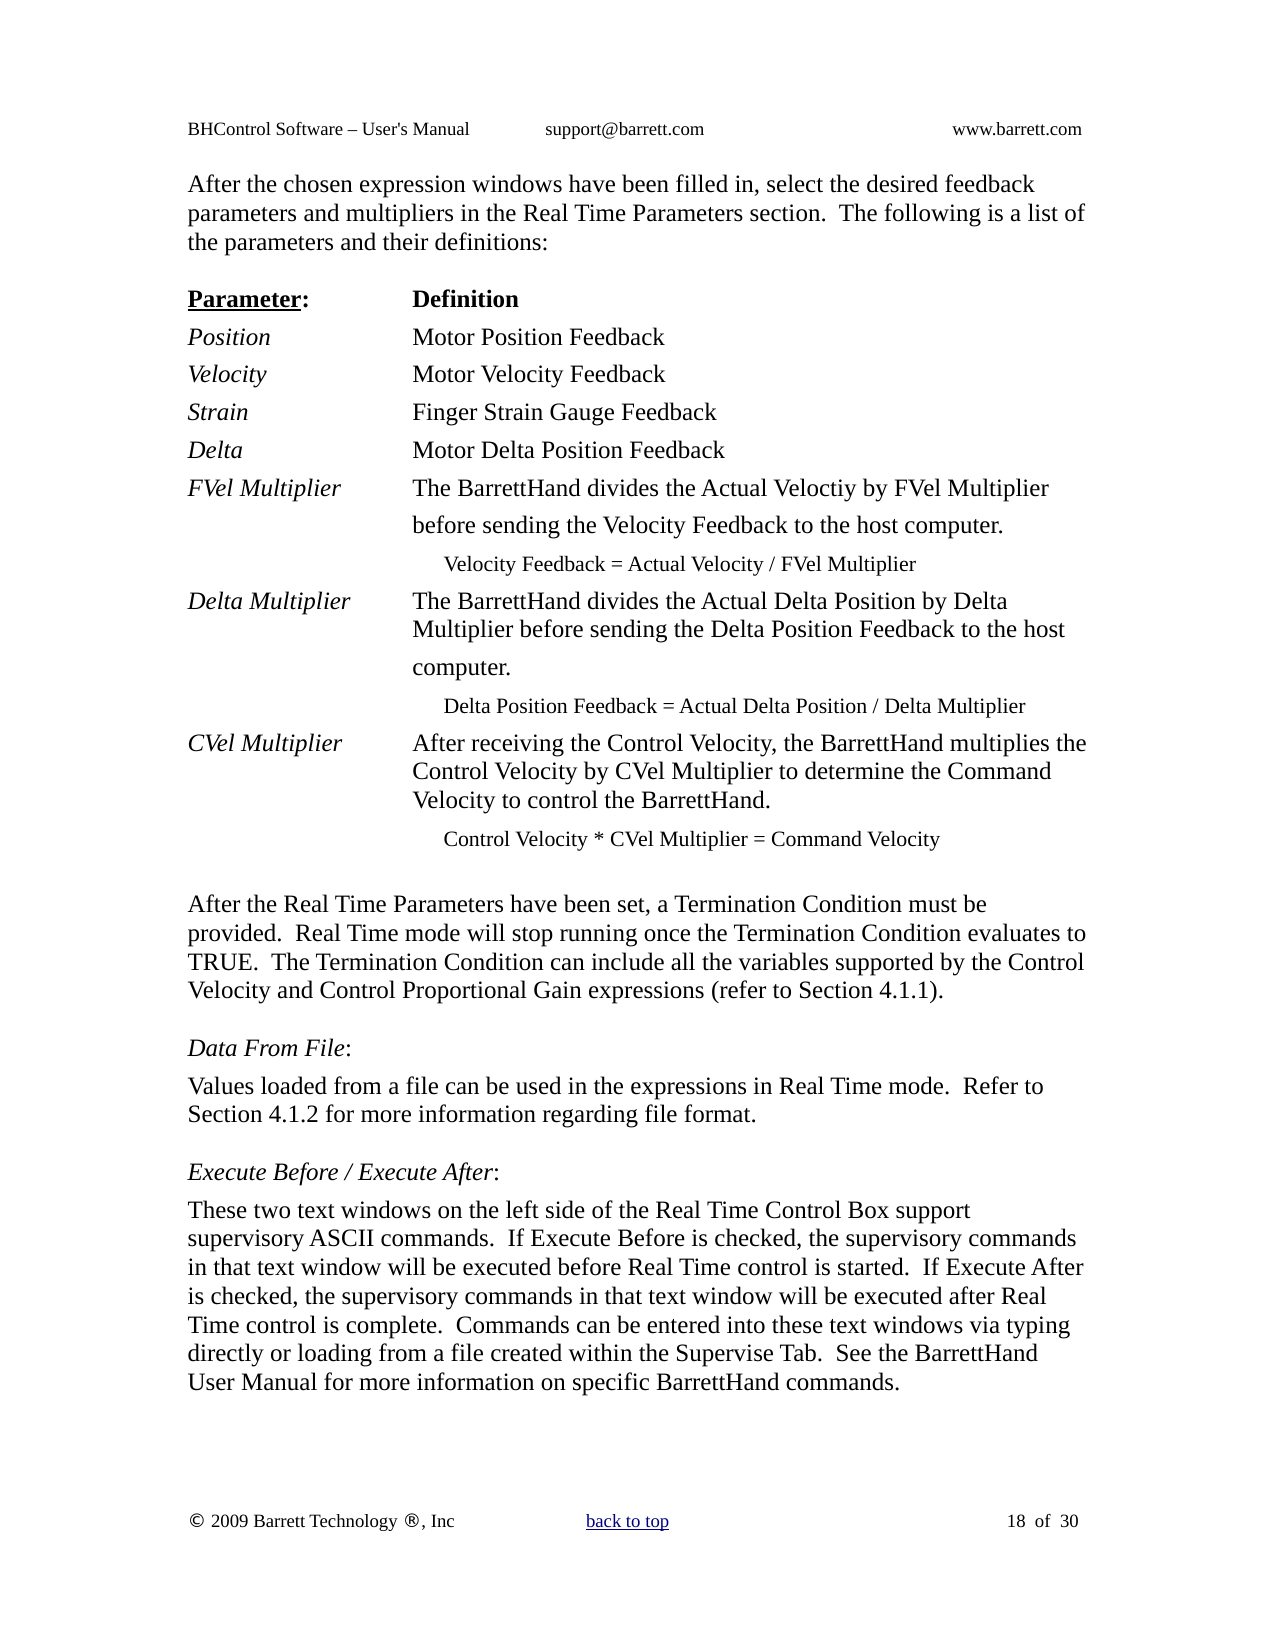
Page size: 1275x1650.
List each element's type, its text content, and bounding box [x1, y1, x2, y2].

text After the chosen expression windows have been filled in, select the desired feedback parameters and multipliers in the Real Time Parameters section. The following is a list of the parameters and their definitions: [187, 169, 1087, 255]
text Velocity Motor Velocity Feedback [187, 359, 1087, 388]
text Data From File: [187, 1033, 1087, 1062]
text Strain Finger Strain Gauge Feedback [187, 397, 1087, 426]
text These two text windows on the left side of the Real Time Control Box support supervisory ASCII commands. If Execute Before is checked, the supervisory commands in that text window will be executed before Real Time control is started. If Execute After is checked, the supervisory commands in that text window will be executed after Real Time control is complete. Commands can be entered into these text windows via typing directly or loading from a file created within the Supervise Tab. See the BarrettHand User Manual for more information on specific BarrettHand commands. [187, 1195, 1087, 1396]
text Execute Before / Execute After: [187, 1157, 1087, 1186]
text Delta Motor Delta Position Feedback [187, 435, 1087, 464]
text After the Real Time Parameters have been set, a Termination Condition must be provided. Real Time mode will stop running once the Termination Condition evaluates to TRUE. The Termination Condition can include all the variables supported by the Control Velocity and Control Proportional Gain expressions (refer to Section 4.1.1). [187, 889, 1087, 1004]
text before sending the Velocity Feedback to the host computer. [187, 510, 1087, 539]
text Values loaded from a file can be used in the expressions in Real Time mode. Refer to Section 4.1.2 for more information regarding file format. [187, 1071, 1087, 1128]
text Delta Multiplier The BarrettHand divides the Actual Delta Position by Delta Multiplier before sending the Delta Position Feedback to the host [187, 586, 1087, 643]
text computer. [187, 652, 1087, 681]
text Control Velocity * CVel Multiplier = Command Velocity [187, 823, 1087, 852]
text Position Motor Position Feedback [187, 322, 1087, 351]
text FVel Multiplier The BarrettHand divides the Actual Veloctiy by FVel Multiplier [187, 473, 1087, 501]
text Velocity Feedback = Actual Velocity / FVel Multiplier [187, 548, 1087, 577]
text Parameter: Definition [187, 284, 1087, 313]
text Delta Position Feedback = Actual Delta Position / Delta Multiplier [187, 690, 1087, 719]
text CVel Multiplier After receiving the Control Velocity, the BarrettHand multiplies the Control Velocity by CVel Multiplier to determine the Command Velocity to control the BarrettHand. [187, 728, 1087, 814]
